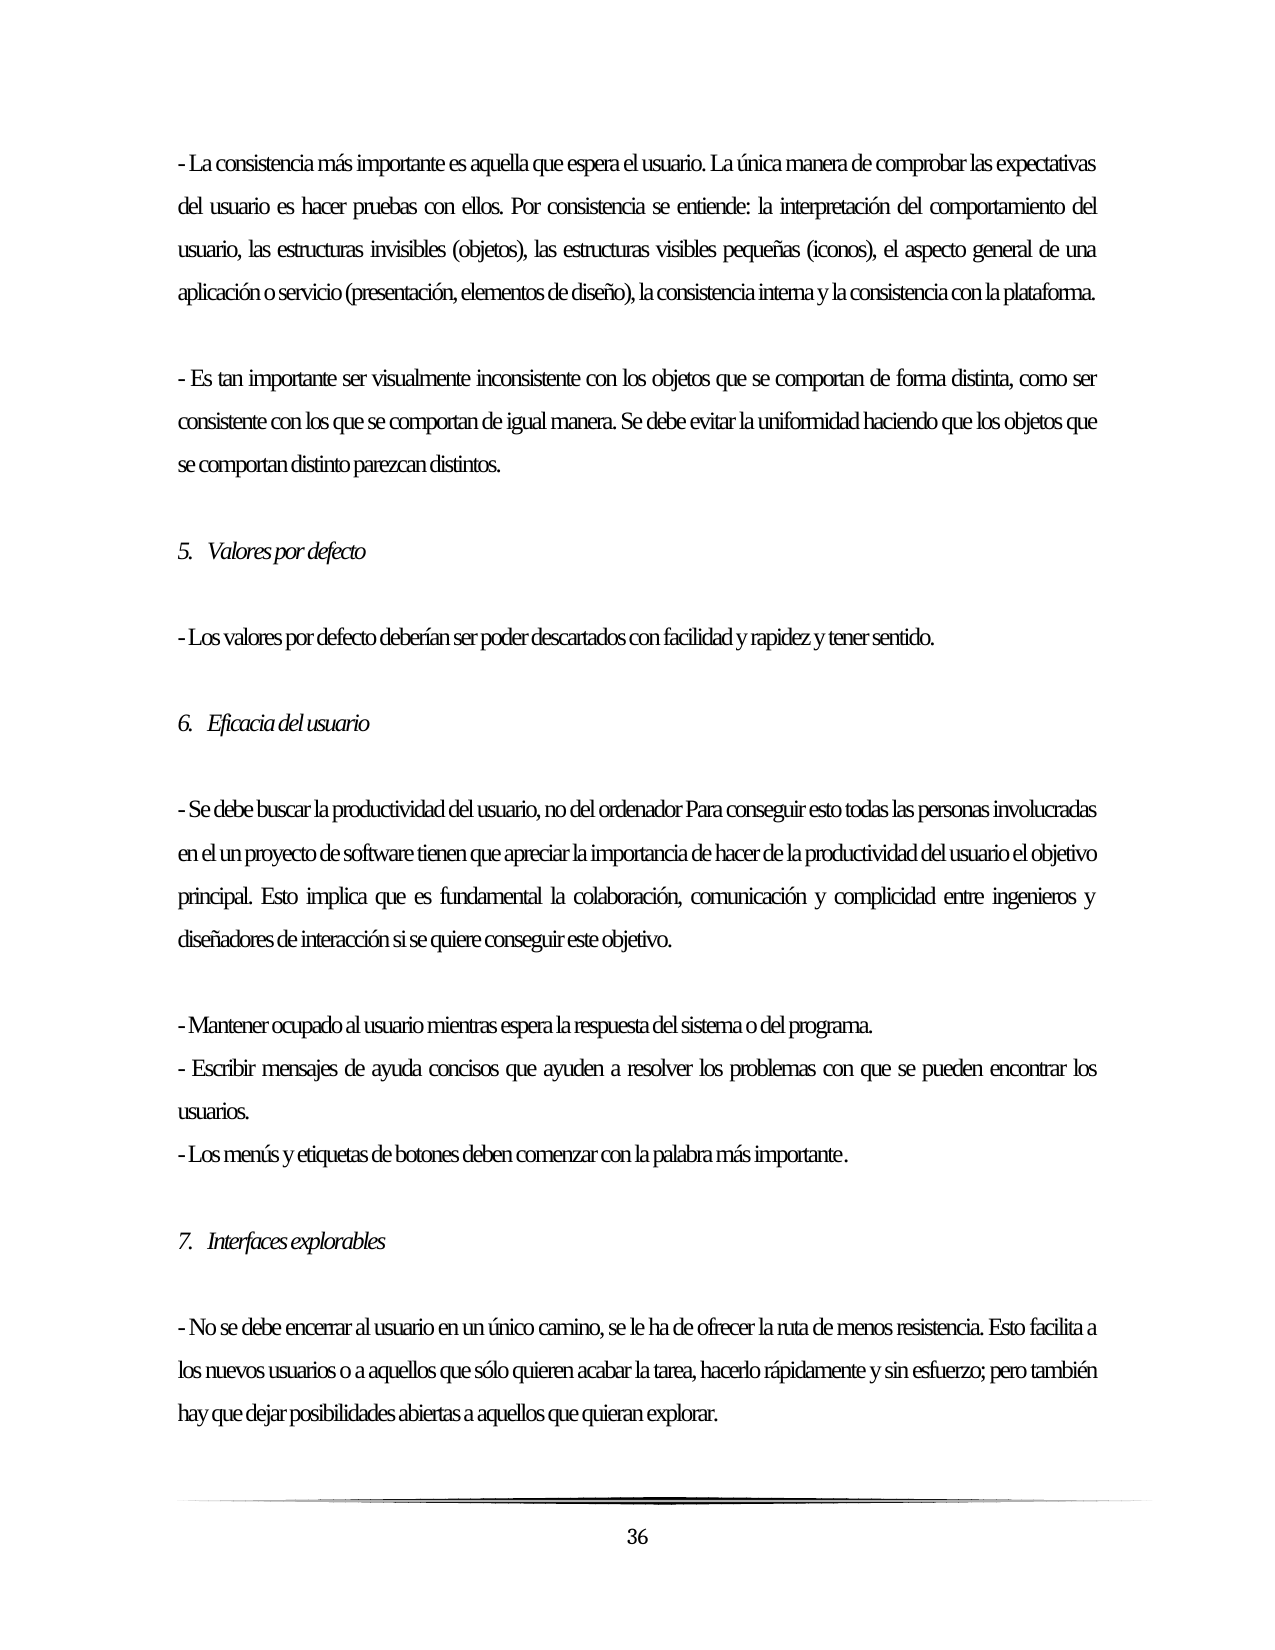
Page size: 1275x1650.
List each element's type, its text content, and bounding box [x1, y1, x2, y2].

text - Los menús y etiquetas de botones deben comenzar con la palabra más importante. [177, 1139, 1098, 1168]
text - La consistencia más importante es aquella que espera el usuario. La única manera de comprobar las expectativas del usuario es hacer pruebas con ellos. Por consistencia se entiende: la interpretación del comportamiento del usuario, las estructuras invisibles (objetos), las estructuras visibles pequeñas (iconos), el aspecto general de una aplicación o servicio (presentación, elementos de diseño), la consistencia interna y la consistencia con la plataforma. [177, 148, 1098, 306]
picture [177, 1497, 1153, 1505]
text - Escribir mensajes de ayuda concisos que ayuden a resolver los problemas con que se pueden encontrar los usuarios. [177, 1053, 1098, 1125]
text - Es tan importante ser visualmente inconsistente con los objetos que se comportan de forma distinta, como ser consistente con los que se comportan de igual manera. Se debe evitar la uniformidad haciendo que los objetos que se comportan distinto parezcan distintos. [177, 363, 1098, 478]
list Valores por defecto [177, 536, 1098, 564]
list Interfaces explorables [177, 1226, 1098, 1254]
text - Los valores por defecto deberían ser poder descartados con facilidad y rapidez y tener sentido. [177, 622, 1098, 651]
text - Mantener ocupado al usuario mientras espera la respuesta del sistema o del programa. [177, 1010, 1098, 1039]
text - No se debe encerrar al usuario en un único camino, se le ha de ofrecer la ruta de menos resistencia. Esto facilita a los nuevos usuarios o a aquellos que sólo quieren acabar la tarea, hacerlo rápidamente y sin esfuerzo; pero también hay que dejar posibilidades abiertas a aquellos que quieran explorar. [177, 1312, 1098, 1427]
text - Se debe buscar la productividad del usuario, no del ordenador Para conseguir esto todas las personas involucradas en el un proyecto de software tienen que apreciar la importancia de hacer de la productividad del usuario el objetivo principal. Esto implica que es fundamental la colaboración, comunicación y complicidad entre ingenieros y diseñadores de interacción si se quiere conseguir este objetivo. [177, 794, 1098, 953]
list Eficacia del usuario [177, 708, 1098, 737]
